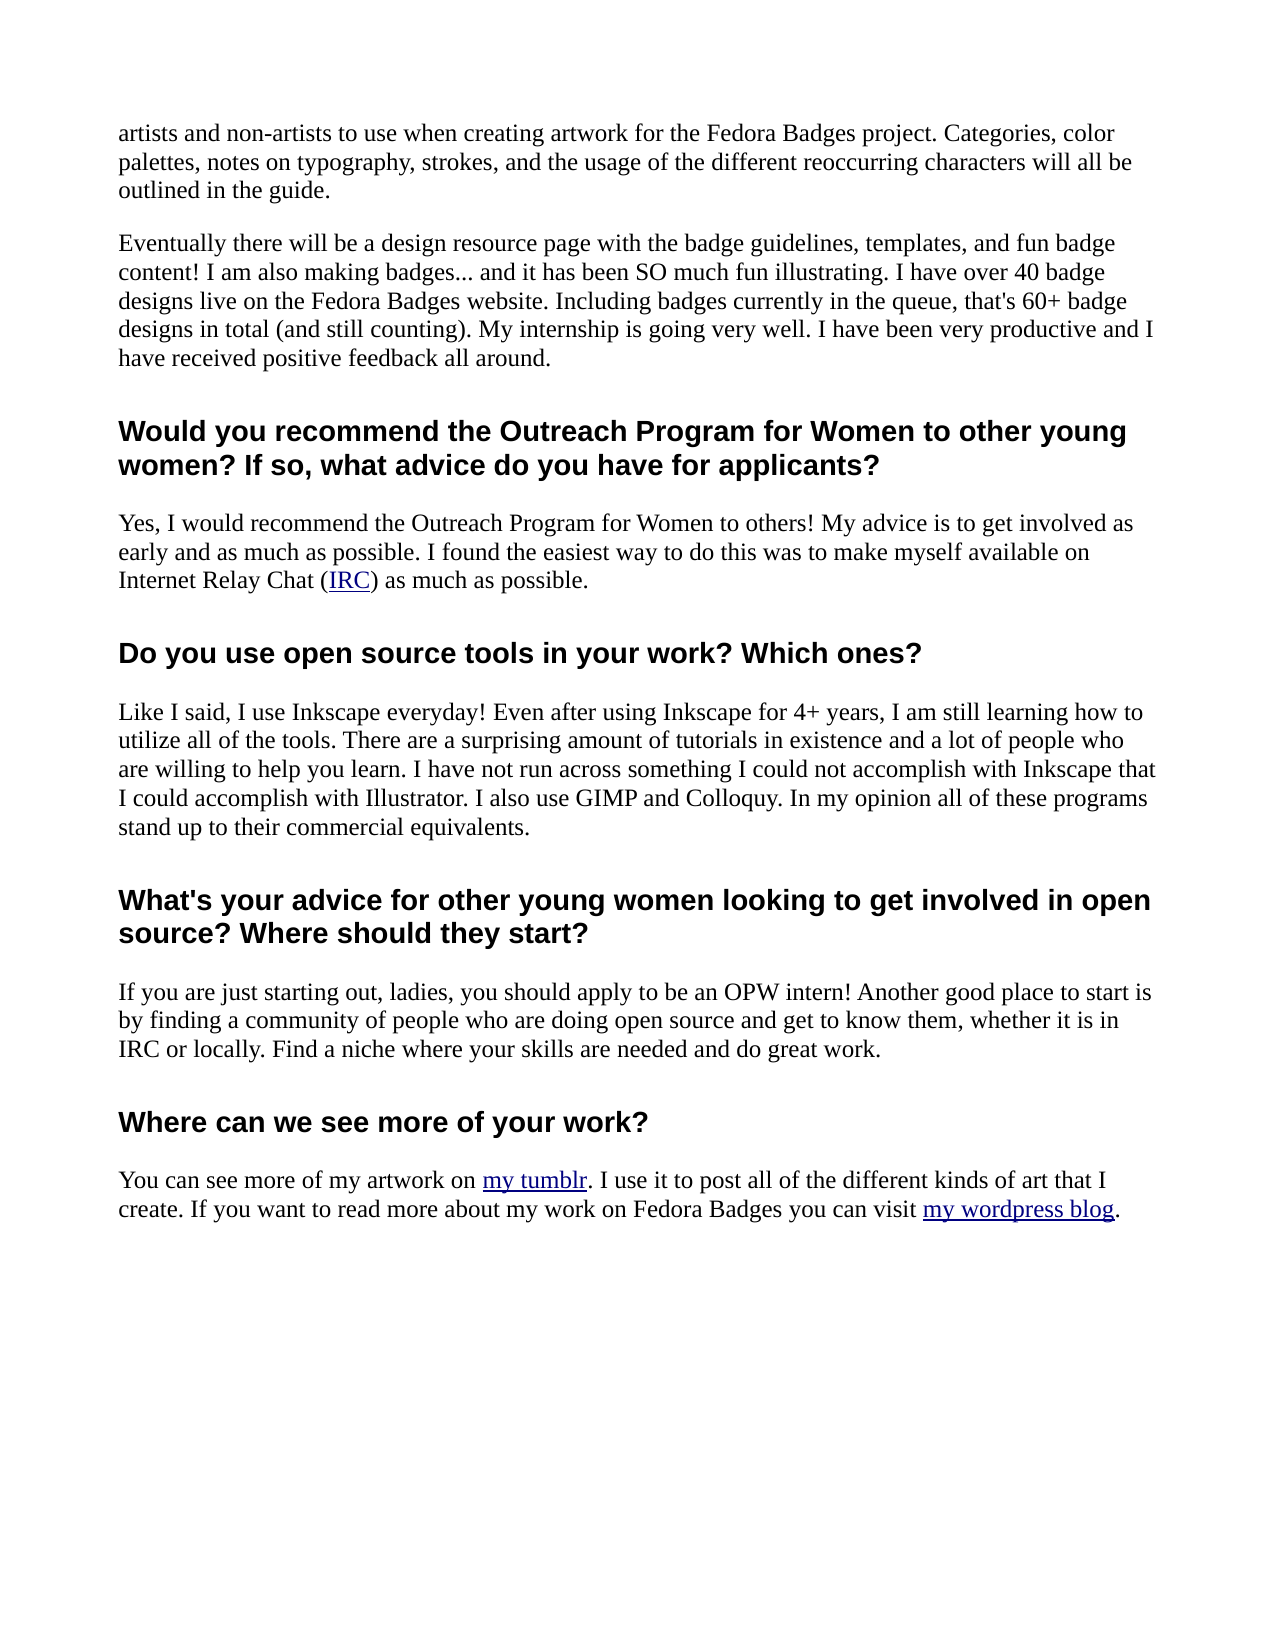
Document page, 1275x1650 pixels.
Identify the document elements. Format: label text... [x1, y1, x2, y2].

text artists and non-artists to use when creating artwork for the Fedora Badges project. Categories, color palettes, notes on typography, strokes, and the usage of the different reoccurring characters will all be outlined in the guide. [118, 118, 1157, 204]
text If you are just starting out, ladies, you should apply to be an OPW intern! Another good place to start is by finding a community of people who are doing open source and get to know them, whether it is in IRC or locally. Find a niche where your skills are needed and do great work. [118, 977, 1157, 1063]
text Like I said, I use Inkscape everyday! Even after using Inkscape for 4+ years, I am still learning how to utilize all of the tools. There are a surprising amount of tutorials in existence and a lot of people who are willing to help you learn. I have not run across something I could not accomplish with Inkscape that I could accomplish with Illustrator. I also use GIMP and Colloquy. In my opinion all of these programs stand up to their commercial equivalents. [118, 697, 1157, 841]
subtitle Where can we see more of your work? [118, 1105, 1157, 1138]
text Yes, I would recommend the Outreach Program for Women to others! My advice is to get involved as early and as much as possible. I found the easiest way to do this was to make myself available on Internet Relay Chat (IRC) as much as possible. [118, 508, 1157, 594]
subtitle Do you use open source tools in your work? Which ones? [118, 636, 1157, 670]
text Eventually there will be a design resource page with the badge guidelines, templates, and fun badge content! I am also making badges... and it has been SO much fun illustrating. I have over 40 badge designs live on the Fedora Badges website. Including badges currently in the queue, that's 60+ badge designs in total (and still counting). My internship is going very well. I have been very productive and I have received positive feedback all around. [118, 228, 1157, 372]
text You can see more of my artwork on my tumblr. I use it to post all of the different kinds of art that I create. If you want to read more about my work on Fedora Badges you can visit my wordpress blog. [118, 1165, 1157, 1223]
subtitle Would you recommend the Outreach Program for Women to other young women? If so, what advice do you have for applicants? [118, 414, 1157, 481]
subtitle What's your advice for other young women looking to get involved in open source? Where should they start? [118, 883, 1157, 950]
